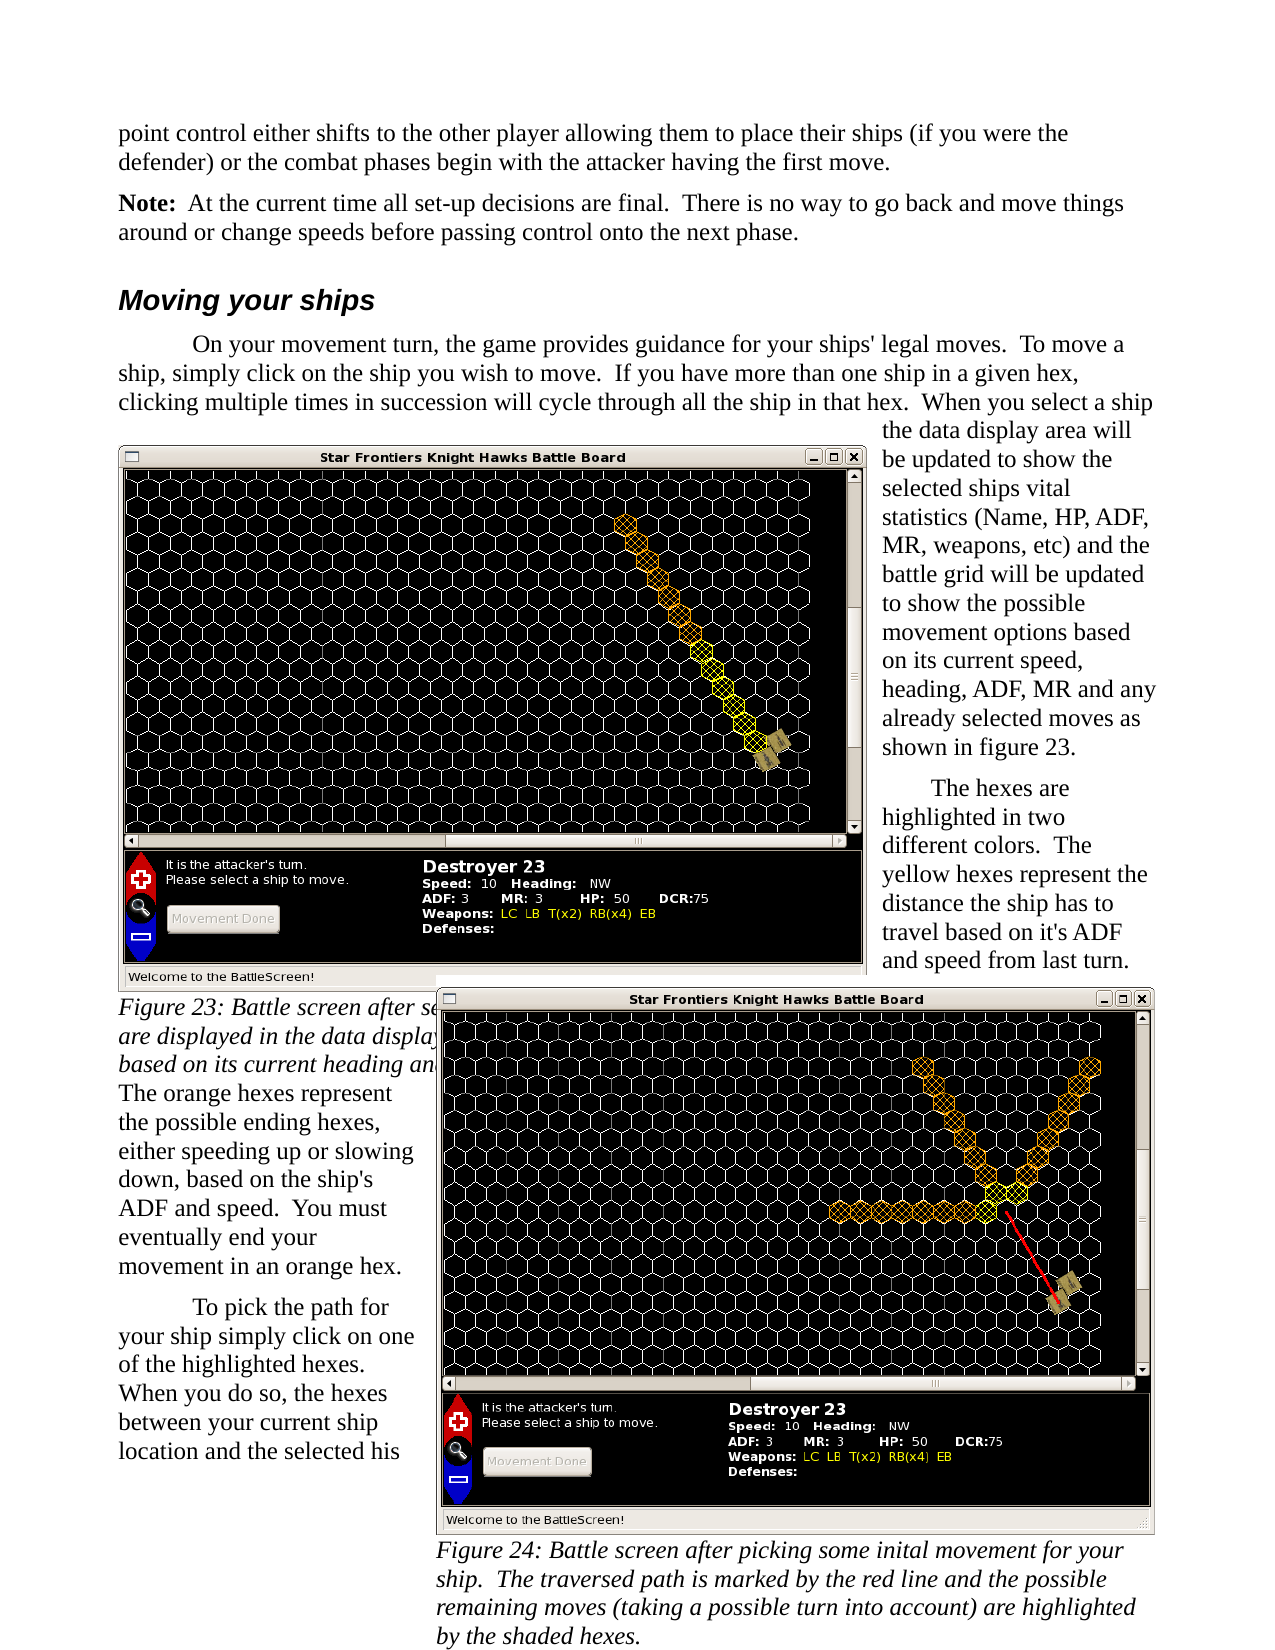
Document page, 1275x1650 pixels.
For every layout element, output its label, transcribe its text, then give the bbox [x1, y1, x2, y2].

text On your movement turn, the game provides guidance for your ships' legal moves. To move a ship, simply click on the ship you wish to move. If you have more than one ship in a given hex, clicking multiple times in succession will cycle through all the ship in that hex. When you select a ship the data display area will be updated to show the selected ships vital statistics (Name, HP, ADF, MR, weapons, etc) and the battle grid will be updated to show the possible movement options based on its current speed, heading, ADF, MR and any already selected moves as shown in figure 23. [118, 329, 1157, 760]
subtitle Moving your ships [118, 283, 1157, 317]
text Figure 24: Battle screen after picking some inital movement for your ship. The traversed path is marked by the red line and the possible remaining moves (taking a possible turn into account) are highlighted by the shaded hexes. [436, 1535, 1154, 1650]
text point control either shifts to the other player allowing them to place their ships (if you were the defender) or the combat phases begin with the attacker having the first move. [118, 118, 1157, 176]
text To pick the path for your ship simply click on one of the highlighted hexes. When you do so, the hexes between your current ship location and the selected his [118, 1292, 436, 1464]
text Figure 23: Battle screen after selecting a ship to move. The ship statistics are displayed in the data display area and the hexes it can move into based on its current heading and speed are highlighted. [118, 992, 436, 1078]
text The hexes are highlighted in two different colors. The yellow hexes represent the distance the ship has to travel based on it's ADF and speed from last turn. [867, 773, 1157, 1279]
text The orange hexes represent the possible ending hexes, either speeding up or slowing down, based on the ship's ADF and speed. You must eventually end your movement in an orange hex. [118, 1078, 436, 1279]
text Note: At the current time all set-up decisions are final. There is no way to go back and move things around or change speeds before passing control onto the next phase. [118, 188, 1157, 246]
picture [118, 445, 1155, 1535]
